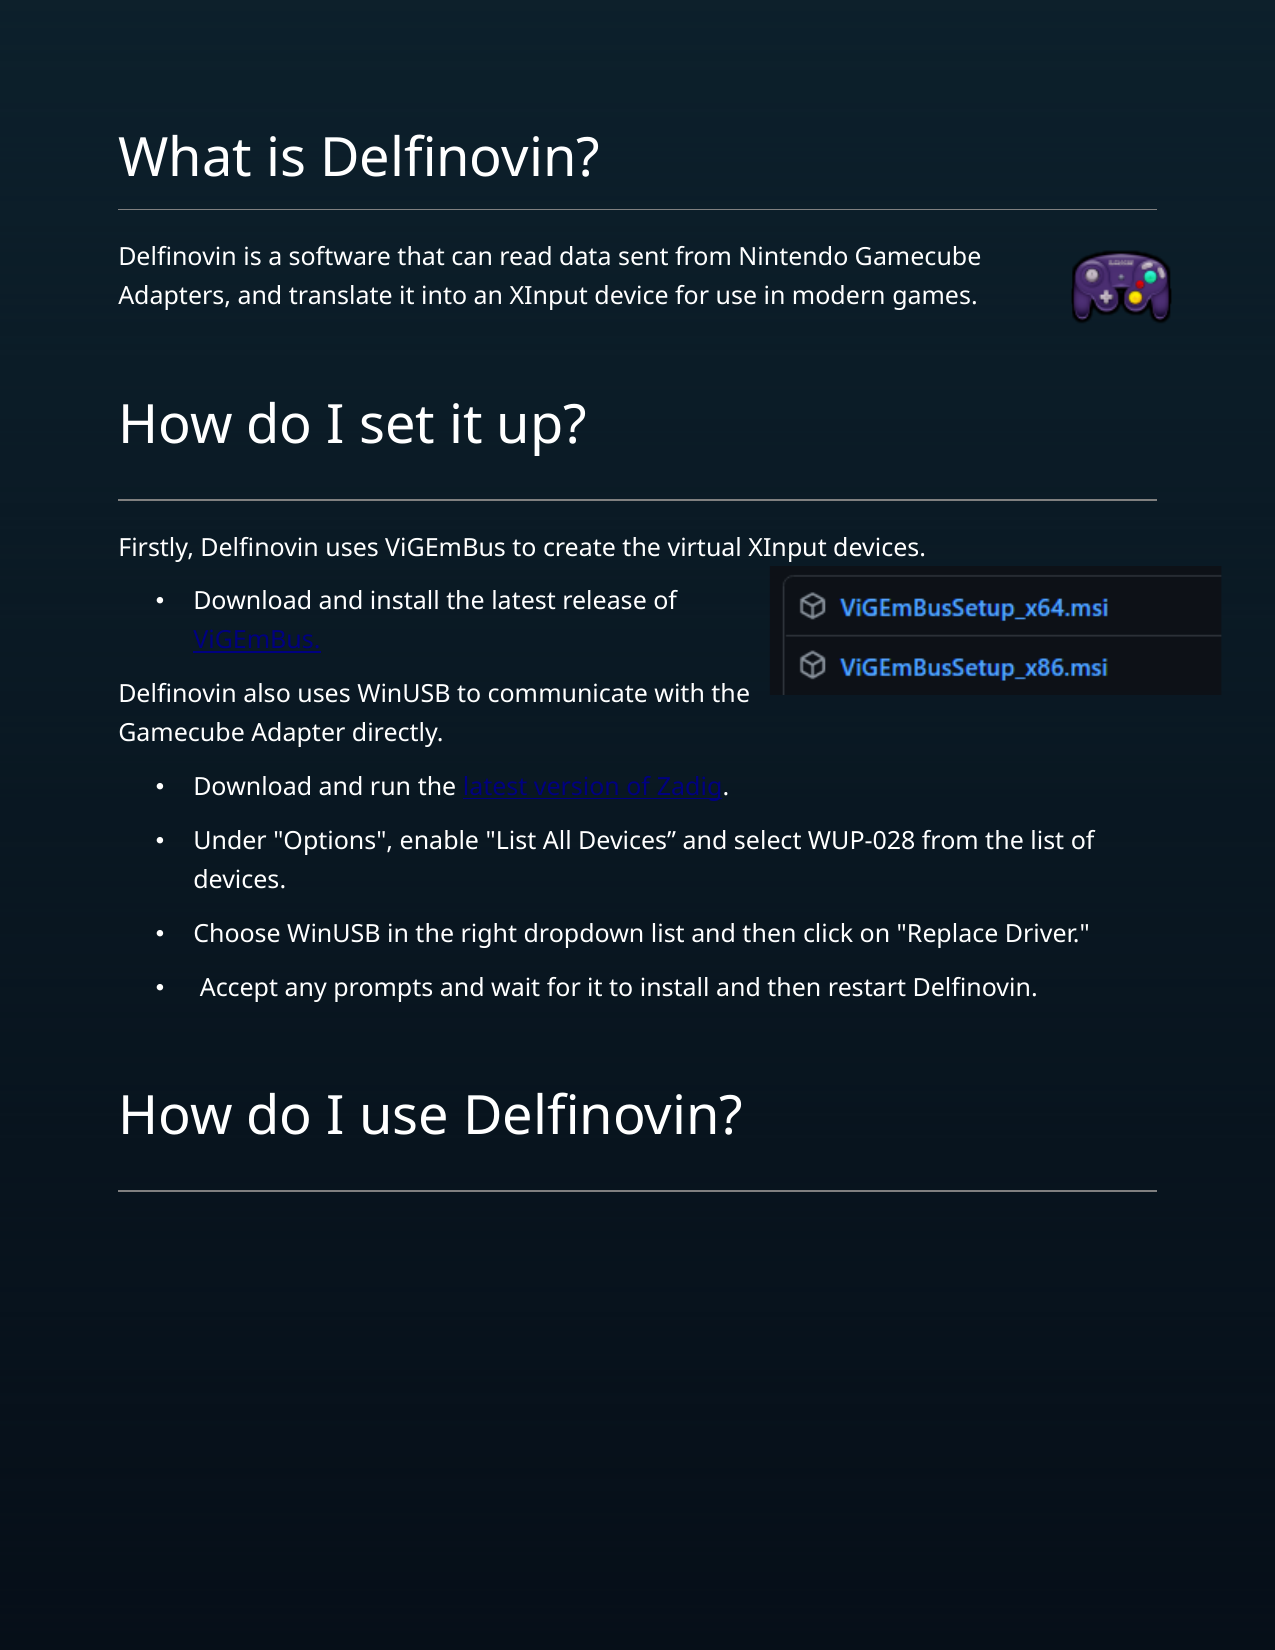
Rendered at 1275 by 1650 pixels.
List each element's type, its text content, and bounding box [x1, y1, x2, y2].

list Accept any prompts and wait for it to install and then restart Delfinovin. [156, 969, 1157, 1003]
list Download and install the latest release of ViGEmBus. [156, 583, 769, 656]
text How do I use Delfinovin? [118, 1077, 1157, 1150]
text What is Delfinovin? [118, 118, 1157, 192]
text Delfinovin is a software that can read data sent from Nintendo Gamecube Adapters, and translate it into an XInput device for use in modern games. [118, 239, 1071, 312]
list Under "Options", enable "List All Devices” and select WUP-028 from the list of devices. [156, 822, 1157, 896]
text How do I set it up? [118, 386, 1157, 459]
text Delfinovin also uses WinUSB to communicate with the Gamecube Adapter directly. [118, 676, 1157, 749]
list Choose WinUSB in the right dropdown list and then click on "Replace Driver." [156, 915, 1157, 949]
list Download and run the latest version of Zadig. [156, 769, 1157, 803]
text Firstly, Delfinovin uses ViGEmBus to create the virtual XInput devices. [118, 529, 1157, 563]
picture [0, 0, 1275, 1650]
